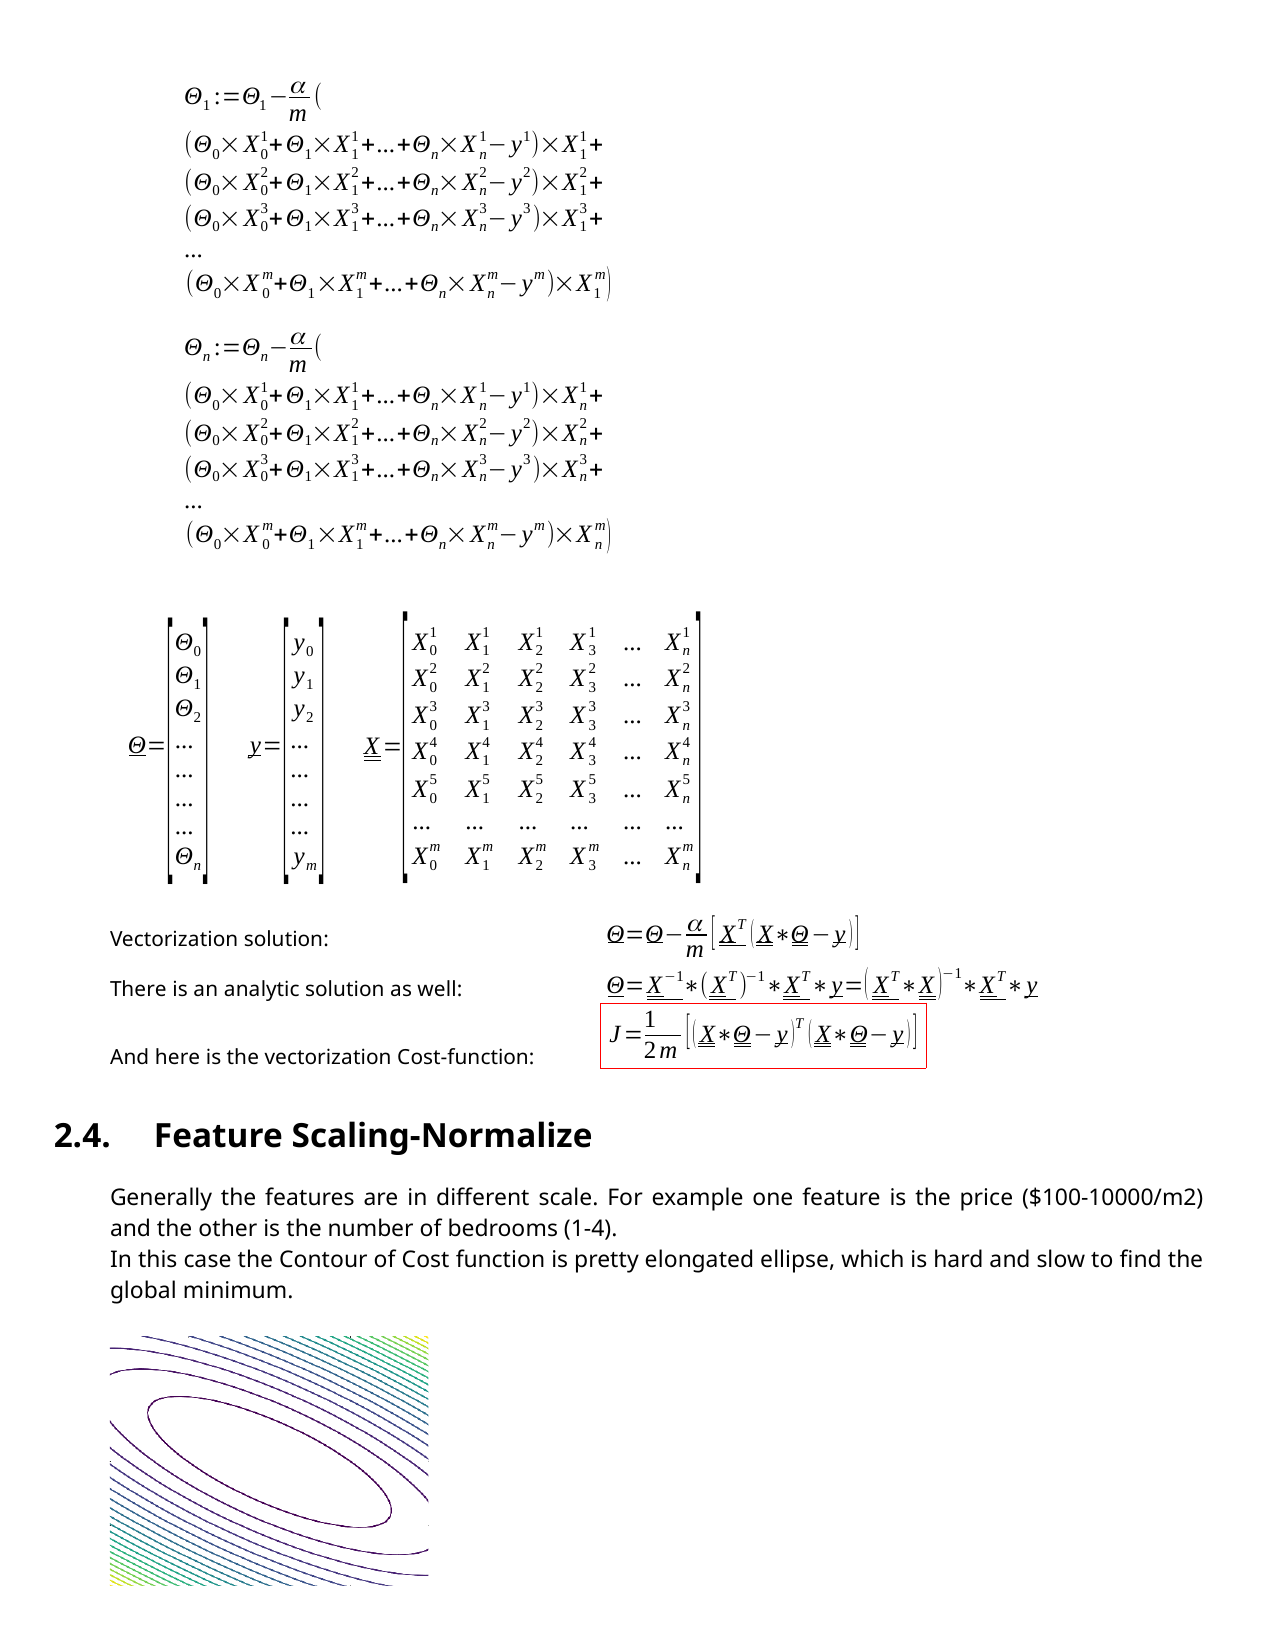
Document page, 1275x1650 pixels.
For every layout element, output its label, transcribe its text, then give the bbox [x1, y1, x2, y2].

text Generally the features are in different scale. For example one feature is the price ($100-10000/m2) and the other is the number of bedrooms (1-4). [110, 1181, 1206, 1243]
picture [109, 1336, 429, 1586]
text And here is the vectorization Cost-function: [110, 1002, 1206, 1071]
text Vectorization solution: [110, 914, 1206, 964]
text There is an analytic solution as well: [110, 964, 1206, 1002]
text In this case the Contour of Cost function is pretty elongated ellipse, which is hard and slow to find the global minimum. [110, 1243, 1206, 1306]
subtitle Feature Scaling-Normalize [53, 1111, 1206, 1157]
